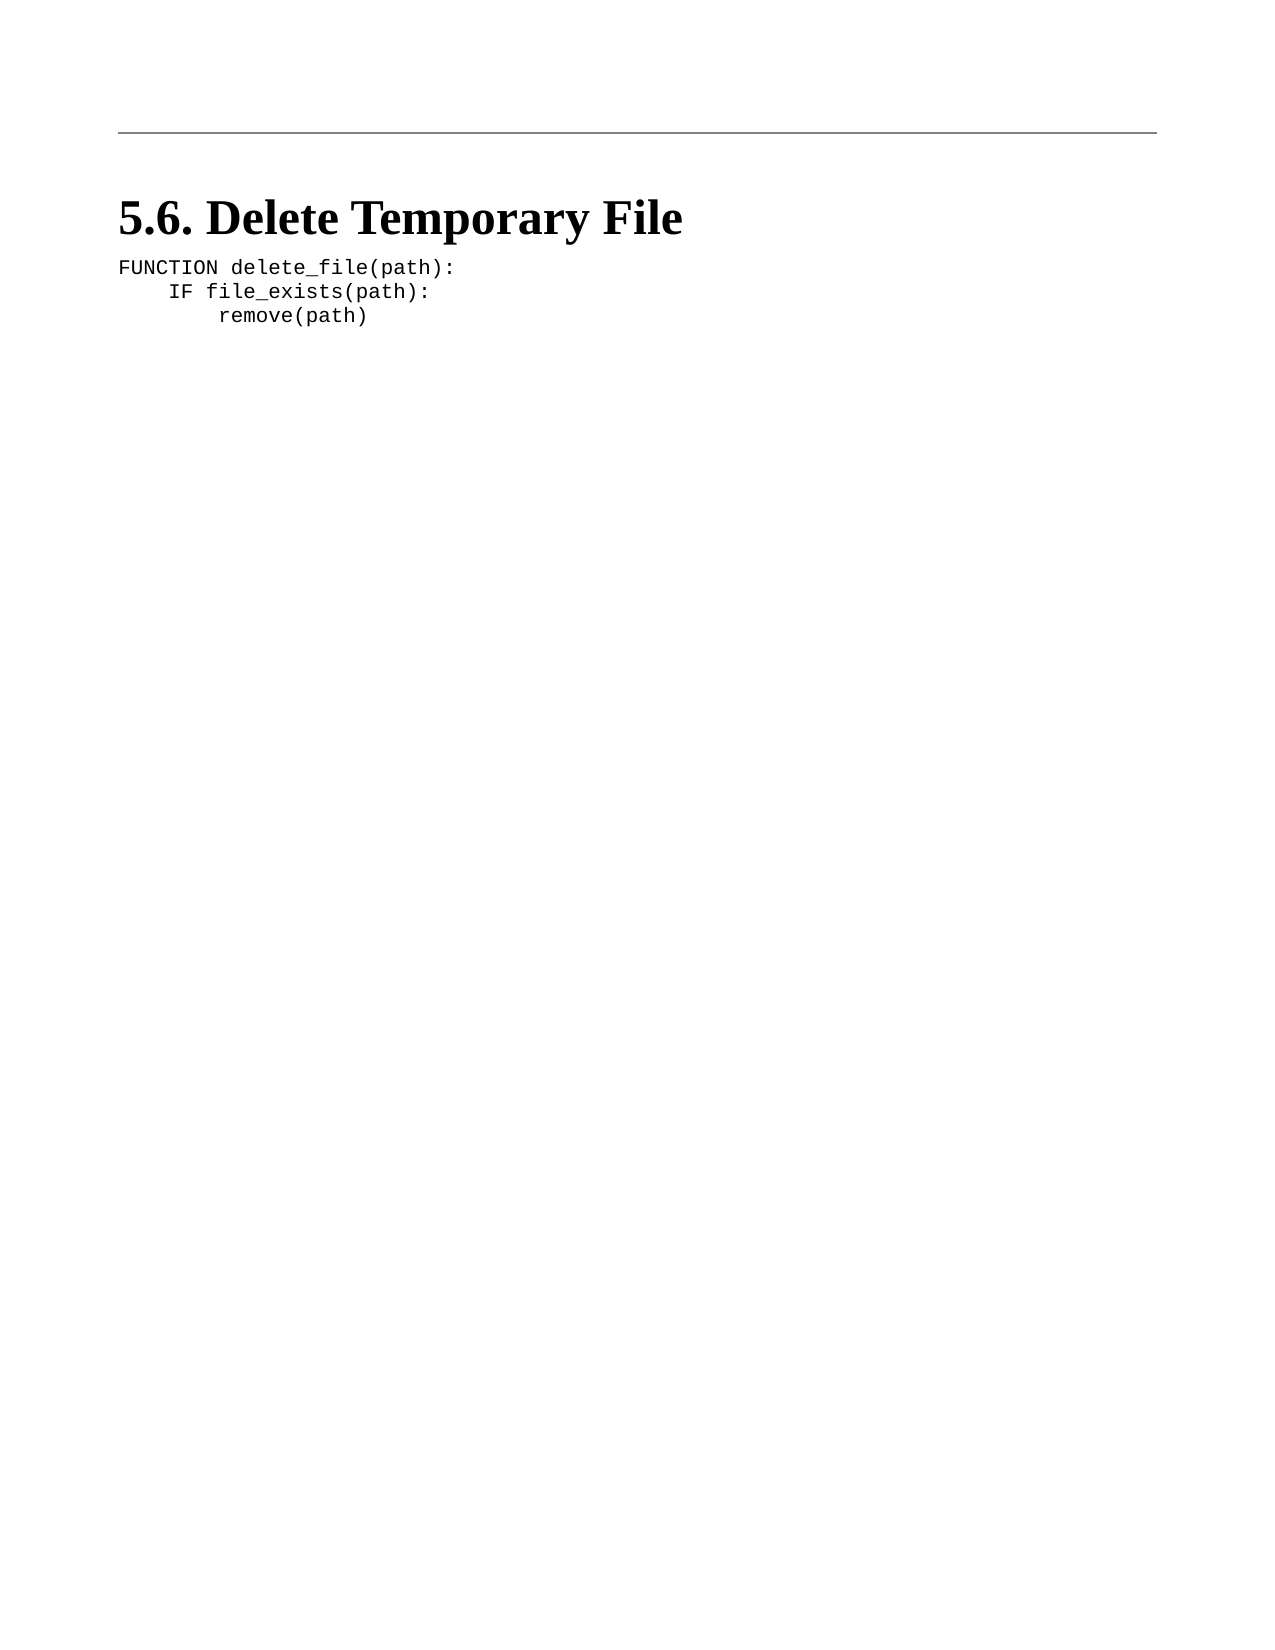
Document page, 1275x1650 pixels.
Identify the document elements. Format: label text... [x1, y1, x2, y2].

text remove(path) [118, 305, 1157, 328]
subtitle 5.6. Delete Temporary File [118, 187, 1157, 245]
text FUNCTION delete_file(path): [118, 257, 1157, 281]
text IF file_exists(path): [118, 281, 1157, 305]
